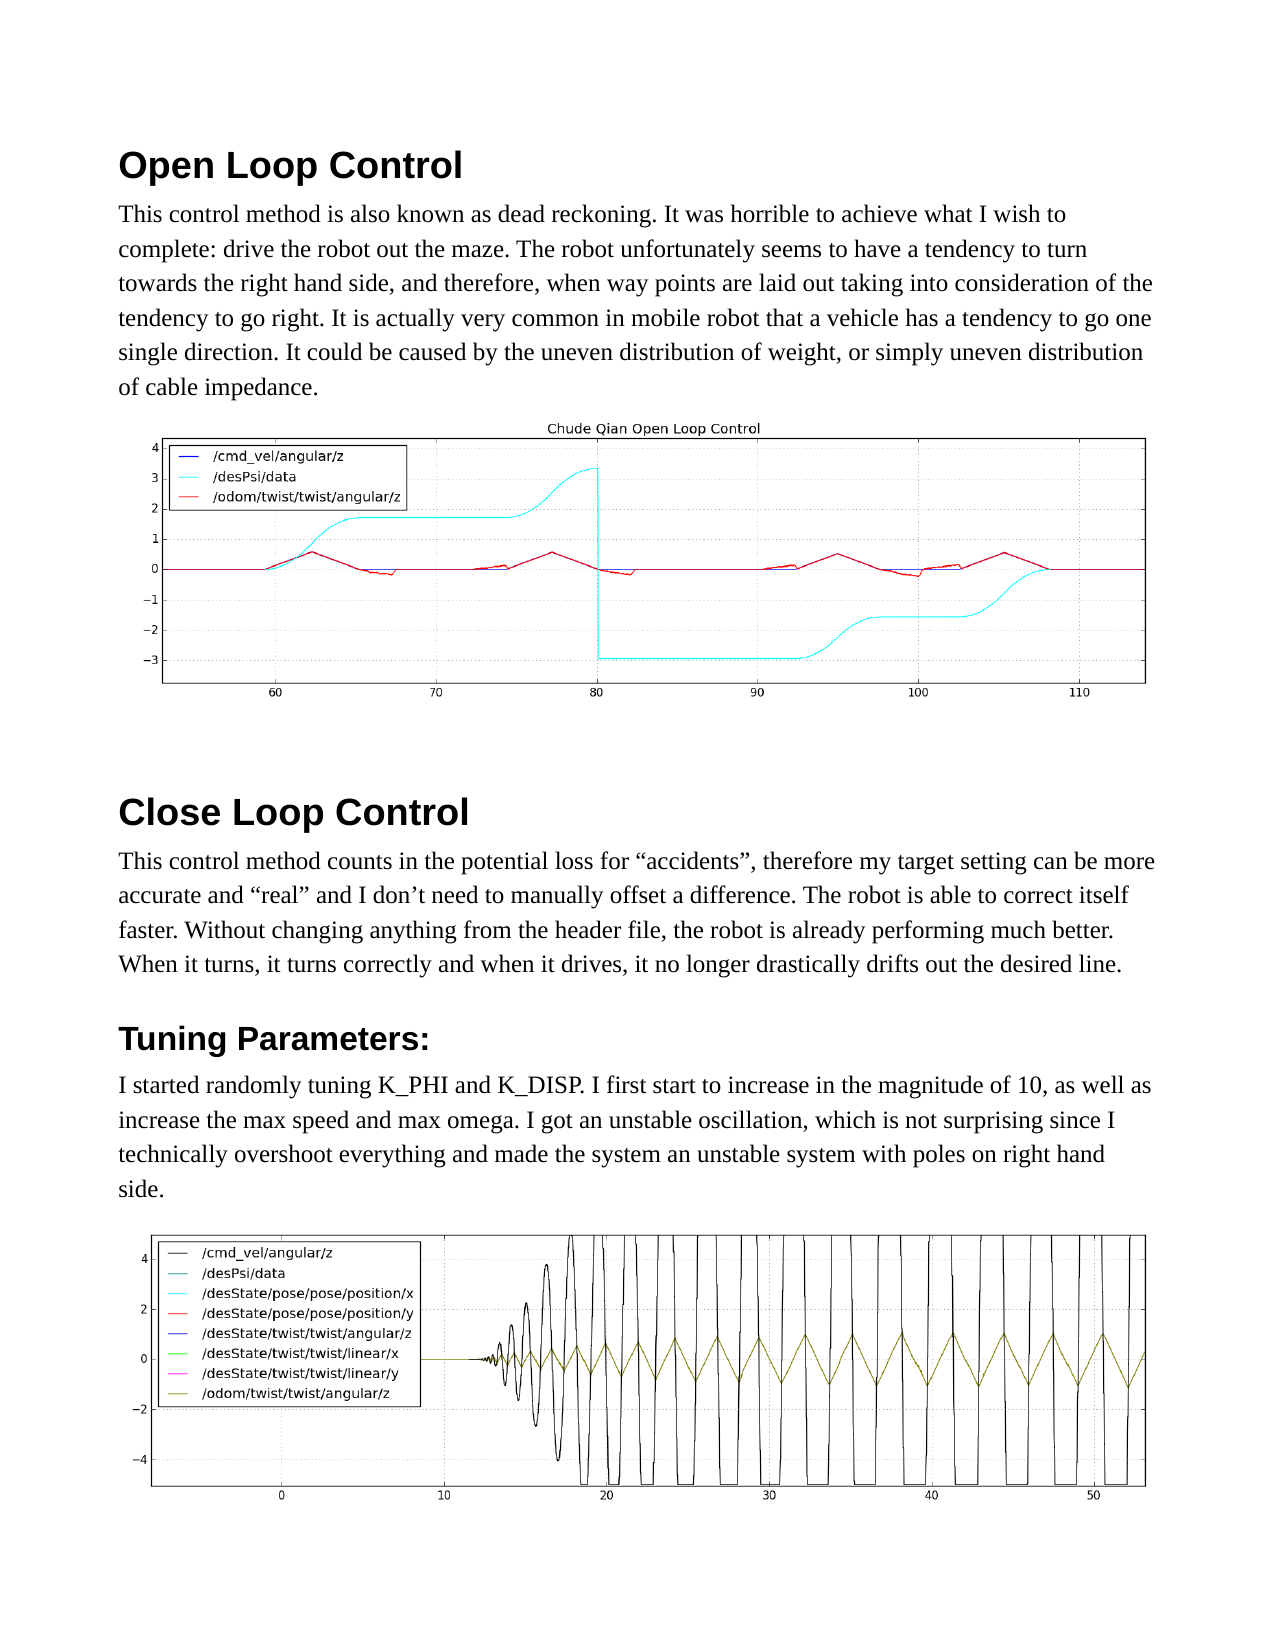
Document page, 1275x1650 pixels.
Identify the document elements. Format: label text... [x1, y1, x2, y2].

text I started randomly tuning K_PHI and K_DISP. I first start to increase in the magnitude of 10, as well as increase the max speed and max omega. I got an unstable oscillation, which is not surprising since I technically overshoot everything and made the system an unstable system with poles on right hand side. [118, 1070, 1157, 1203]
subtitle Open Loop Control [118, 143, 1157, 187]
picture [118, 1222, 1157, 1513]
picture [118, 420, 1157, 710]
subtitle Close Loop Control [118, 790, 1157, 833]
subtitle Tuning Parameters: [118, 1019, 1157, 1058]
text This control method is also known as dead reckoning. It was horrible to achieve what I wish to complete: drive the robot out the maze. The robot unfortunately seems to have a tendency to turn towards the right hand side, and therefore, when way points are laid out taking into consideration of the tendency to go right. It is actually very common in mobile robot that a vehicle has a tendency to go one single direction. It could be caused by the uneven distribution of weight, or simply uneven distribution of cable impedance. [118, 199, 1157, 400]
text This control method counts in the potential loss for “accidents”, therefore my target setting can be more accurate and “real” and I don’t need to manually offset a difference. The robot is able to correct itself faster. Without changing anything from the header file, the robot is already performing much better. When it turns, it turns correctly and when it drives, it no longer drastically drifts out the desired line. [118, 846, 1157, 978]
